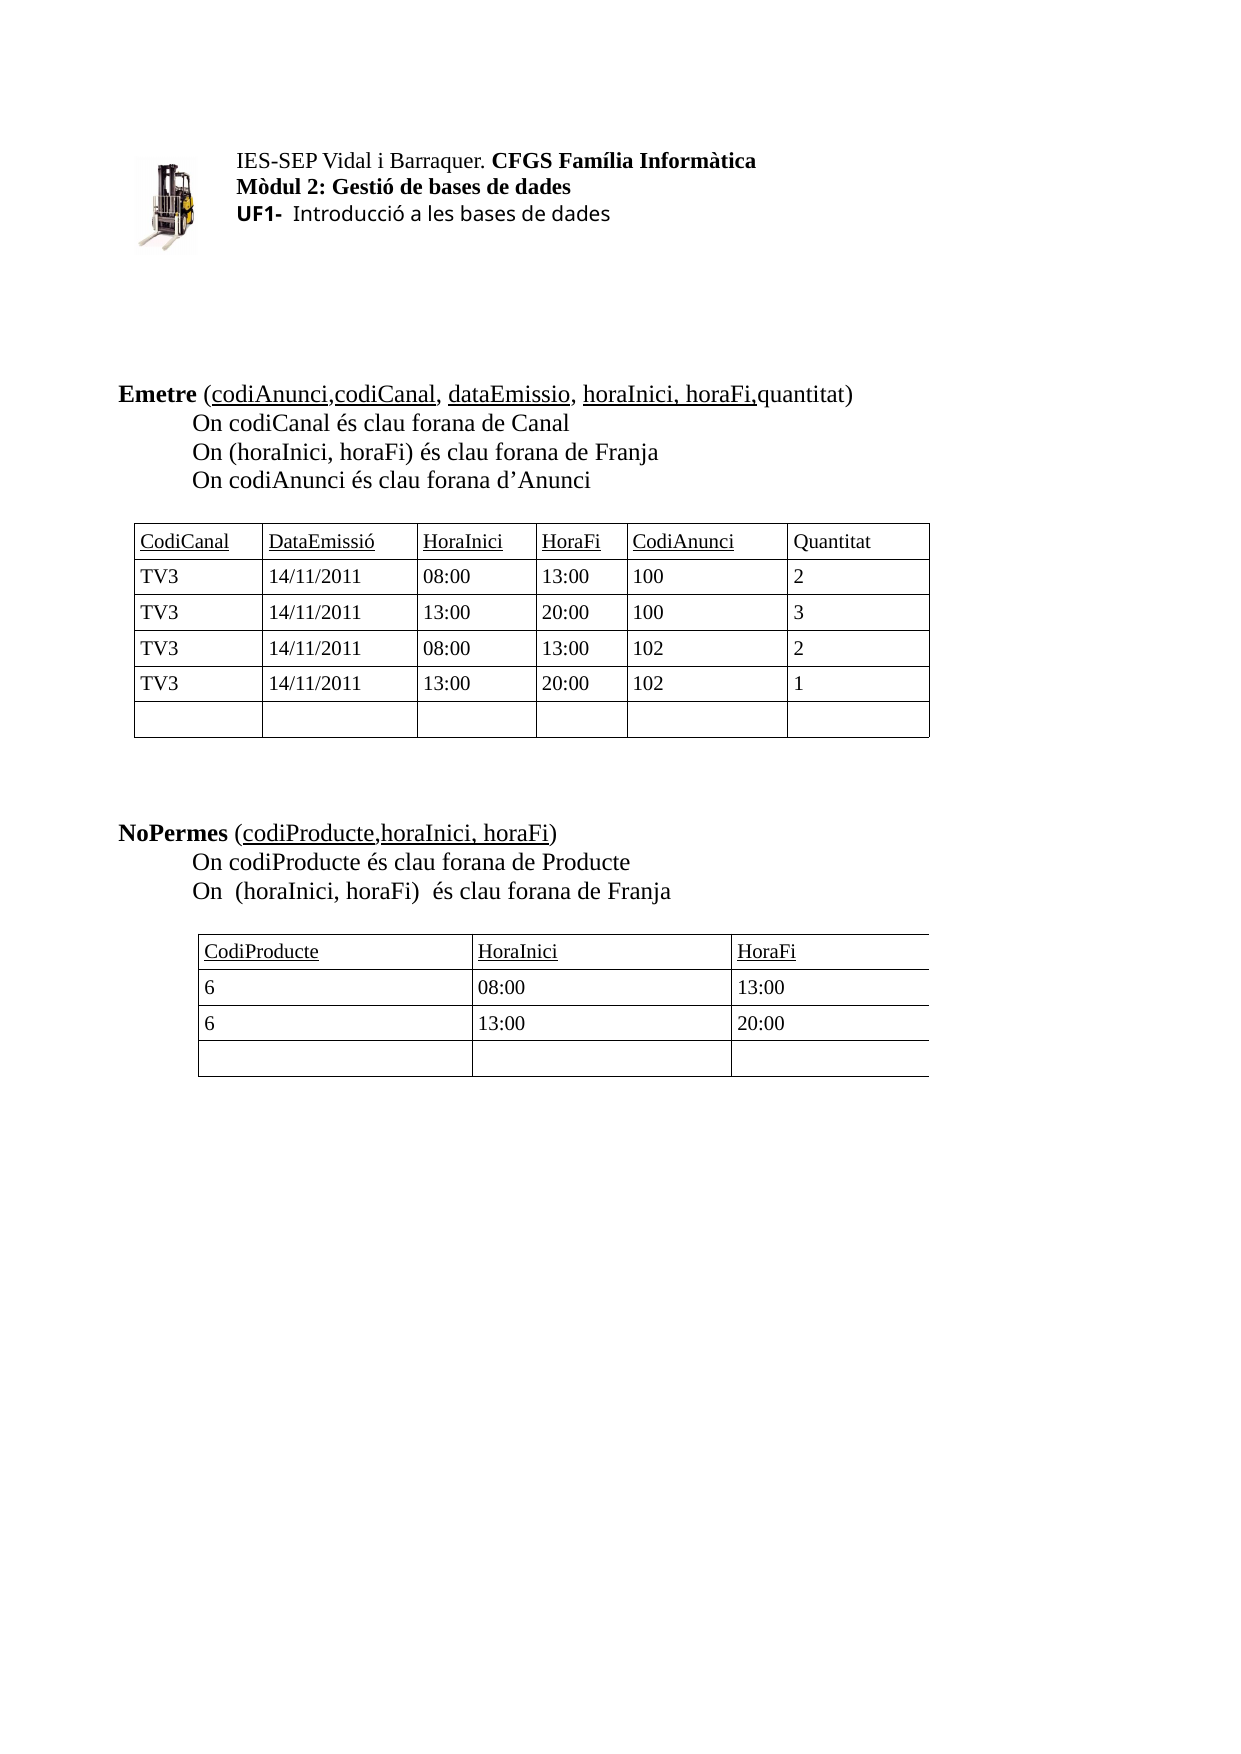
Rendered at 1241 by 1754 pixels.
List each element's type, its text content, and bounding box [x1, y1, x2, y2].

table_cell 100 [628, 595, 787, 630]
table_header HoraInici [418, 524, 536, 559]
table_header CodiAnunci [628, 524, 787, 559]
table_cell 14/11/2011 [263, 560, 417, 594]
table_cell 102 [628, 631, 787, 666]
table_cell [537, 702, 627, 737]
table_header CodiProducte [199, 935, 472, 969]
table_cell 08:00 [418, 631, 536, 666]
table_cell [473, 1041, 731, 1076]
table_cell 2 [788, 631, 929, 666]
table_cell 20:00 [537, 595, 627, 630]
table_cell 6 [199, 970, 472, 1005]
table_cell [418, 702, 536, 737]
text On (horaInici, horaFi) és clau forana de Franja [118, 437, 1122, 466]
table_cell 102 [628, 667, 787, 701]
table_cell [732, 1041, 929, 1076]
table_cell [628, 702, 787, 737]
table_cell 20:00 [732, 1006, 929, 1040]
table_cell 13:00 [537, 560, 627, 594]
table_cell 13:00 [537, 631, 627, 666]
table_cell TV3 [135, 595, 262, 630]
picture [134, 156, 198, 255]
table_header HoraFi [537, 524, 627, 559]
table_header HoraFi [732, 935, 929, 969]
text On codiCanal és clau forana de Canal [118, 408, 1122, 437]
table_cell 100 [628, 560, 787, 594]
table_cell 20:00 [537, 667, 627, 701]
table_cell [263, 702, 417, 737]
table_cell 3 [788, 595, 929, 630]
table_header Quantitat [788, 524, 929, 559]
table_header DataEmissió [263, 524, 417, 559]
table_cell [199, 1041, 472, 1076]
table_header HoraInici [473, 935, 731, 969]
table_cell 14/11/2011 [263, 631, 417, 666]
text On codiProducte és clau forana de Producte [118, 847, 1122, 876]
table_cell [788, 702, 929, 737]
table_cell 13:00 [418, 595, 536, 630]
text On (horaInici, horaFi) és clau forana de Franja [118, 876, 1122, 905]
table_cell TV3 [135, 631, 262, 666]
table_cell TV3 [135, 667, 262, 701]
table_cell TV3 [135, 560, 262, 594]
text NoPermes (codiProducte,horaInici, horaFi) [118, 818, 1122, 847]
table_cell 08:00 [473, 970, 731, 1005]
table_cell 6 [199, 1006, 472, 1040]
text Emetre (codiAnunci,codiCanal, dataEmissio, horaInici, horaFi,quantitat) [118, 379, 1122, 408]
table_cell 2 [788, 560, 929, 594]
table_cell 14/11/2011 [263, 595, 417, 630]
table_cell 13:00 [418, 667, 536, 701]
table_cell 1 [788, 667, 929, 701]
table_cell 14/11/2011 [263, 667, 417, 701]
table_header CodiCanal [135, 524, 262, 559]
table_cell 08:00 [418, 560, 536, 594]
table_cell [135, 702, 262, 737]
text On codiAnunci és clau forana d’Anunci [118, 466, 1122, 494]
table_cell 13:00 [473, 1006, 731, 1040]
table_cell 13:00 [732, 970, 929, 1005]
